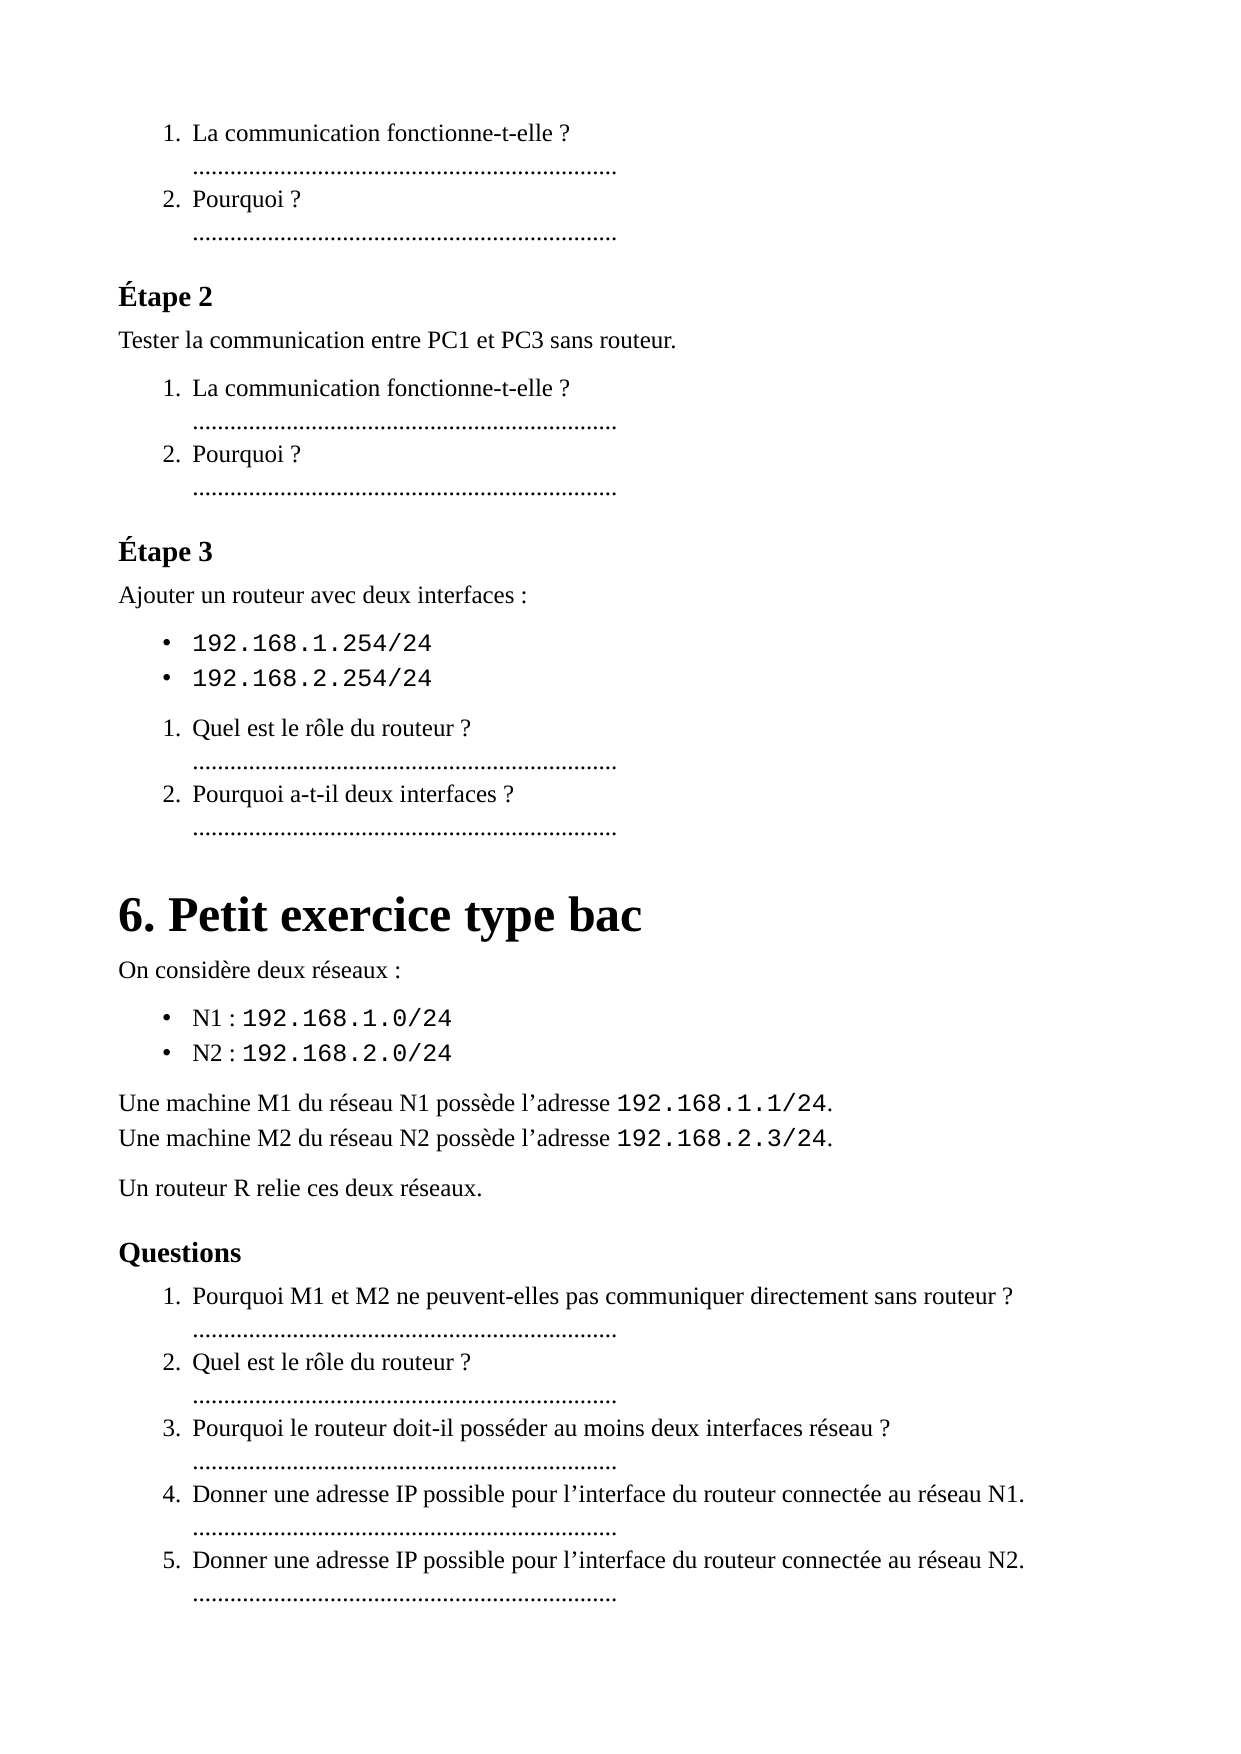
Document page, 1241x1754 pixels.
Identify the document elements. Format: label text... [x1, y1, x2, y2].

list Donner une adresse IP possible pour l’interface du routeur connectée au réseau N1. .................................................................... [162, 1479, 1122, 1541]
list 192.168.2.254/24 [162, 663, 1122, 694]
text Une machine M1 du réseau N1 possède l’adresse 192.168.1.1/24. Une machine M2 du réseau N2 possède l’adresse 192.168.2.3/24. [118, 1088, 1122, 1154]
list Quel est le rôle du routeur ? .................................................................... [162, 1347, 1122, 1409]
list N2 : 192.168.2.0/24 [162, 1038, 1122, 1069]
list Donner une adresse IP possible pour l’interface du routeur connectée au réseau N2. .................................................................... [162, 1546, 1122, 1607]
subtitle 6. Petit exercice type bac [118, 885, 1122, 942]
list Pourquoi le routeur doit-il posséder au moins deux interfaces réseau ? .................................................................... [162, 1413, 1122, 1475]
text Ajouter un routeur avec deux interfaces : [118, 580, 1122, 609]
list La communication fonctionne-t-elle ? .................................................................... [162, 373, 1122, 435]
list N1 : 192.168.1.0/24 [162, 1003, 1122, 1033]
list Pourquoi a-t-il deux interfaces ? .................................................................... [162, 779, 1122, 841]
text On considère deux réseaux : [118, 955, 1122, 984]
list 192.168.1.254/24 [162, 628, 1122, 659]
subtitle Étape 3 [118, 534, 1122, 568]
subtitle Étape 2 [118, 279, 1122, 313]
list Pourquoi M1 et M2 ne peuvent-elles pas communiquer directement sans routeur ? .................................................................... [162, 1281, 1122, 1343]
text Tester la communication entre PC1 et PC3 sans routeur. [118, 325, 1122, 354]
text Un routeur R relie ces deux réseaux. [118, 1173, 1122, 1202]
list Quel est le rôle du routeur ? .................................................................... [162, 713, 1122, 775]
subtitle Questions [118, 1235, 1122, 1269]
list La communication fonctionne-t-elle ? .................................................................... [162, 118, 1122, 180]
list Pourquoi ? .................................................................... [162, 439, 1122, 501]
list Pourquoi ? .................................................................... [162, 184, 1122, 246]
